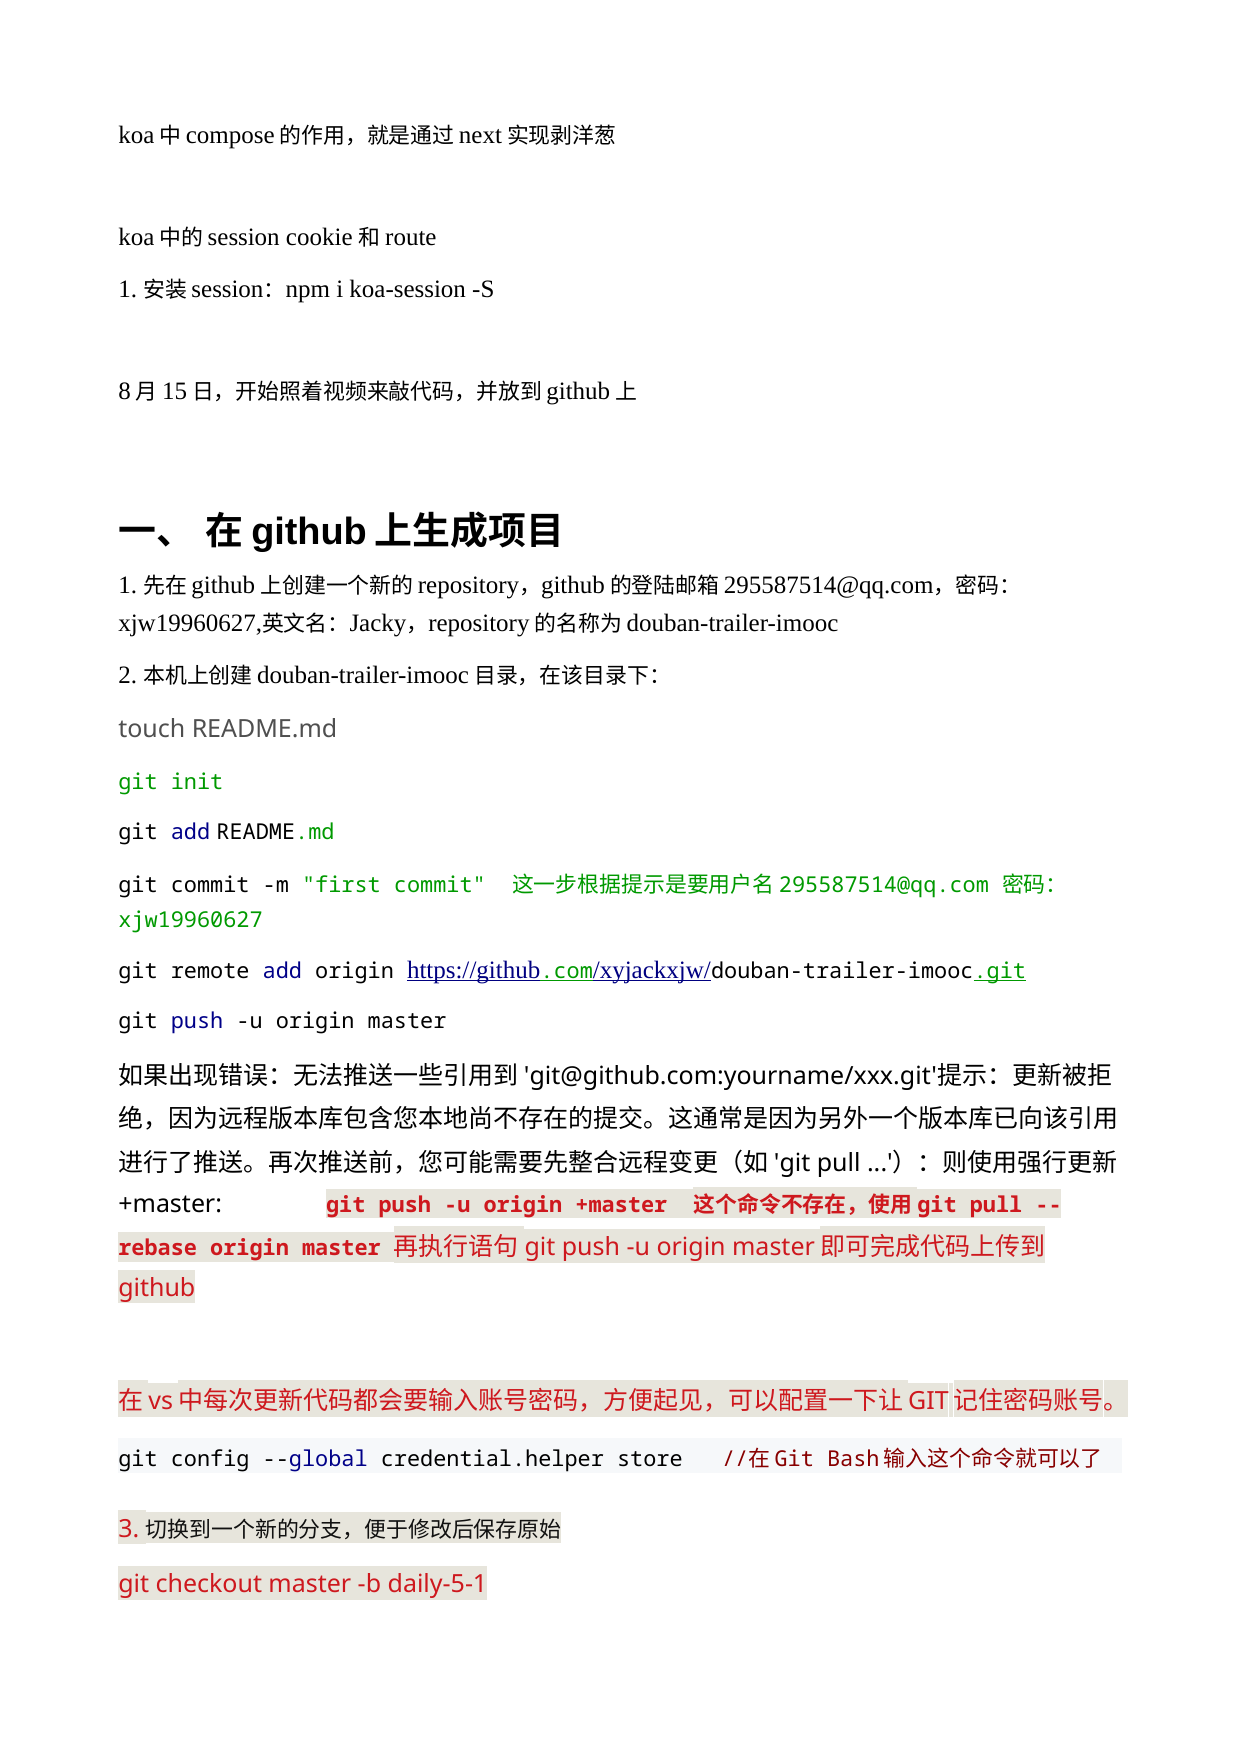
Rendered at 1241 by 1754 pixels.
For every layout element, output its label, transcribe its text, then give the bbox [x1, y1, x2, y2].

text 在vs中每次更新代码都会要输入账号密码，方便起见，可以配置一下让GIT记住密码账号。 [118, 1380, 1122, 1417]
text 1. 安装session：npm i koa-session -S [118, 272, 1122, 304]
text git push -u origin master [118, 1005, 1122, 1035]
text 2. 本机上创建douban-trailer-imooc目录，在该目录下： [118, 658, 1122, 690]
text git add README.md [118, 816, 1122, 846]
text touch README.md [118, 711, 1122, 745]
text 8月15日，开始照着视频来敲代码，并放到github上 [118, 374, 1122, 405]
text 如果出现错误：无法推送一些引用到 'git@github.com:yourname/xxx.git'提示：更新被拒绝，因为远程版本库包含您本地尚不存在的提交。这通常是因为另外一个版本库已向该引用进行了推送。再次推送前，您可能需要先整合远程变更（如 'git pull ...'）：则使用强行更新 +master: git push -u origin +master 这个命令不存在，使用 git pull --rebase origin master 再执行语句 git push -u origin master即可完成代码上传到github [118, 1055, 1122, 1303]
subtitle 在github上生成项目 [118, 500, 1122, 555]
text git commit -m "first commit" 这一步根据提示是要用户名295587514@qq.com 密码：xjw19960627 [118, 867, 1122, 934]
text koa中的session cookie 和route [118, 220, 1122, 251]
text 3. 切换到一个新的分支，便于修改后保存原始 [118, 1510, 1122, 1544]
text git remote add origin https://github.com/xyjackxjw/douban-trailer-imooc.git [118, 955, 1122, 984]
text 1. 先在github上创建一个新的repository，github的登陆邮箱295587514@qq.com，密码：xjw19960627,英文名：Jacky，repository的名称为douban-trailer-imooc [118, 568, 1122, 637]
text git checkout master -b daily-5-1 [118, 1566, 1122, 1600]
text git config --global credential.helper store //在Git Bash输入这个命令就可以了 [118, 1438, 1122, 1473]
text git init [118, 766, 1122, 796]
text koa中compose的作用，就是通过next实现剥洋葱 [118, 118, 1122, 150]
